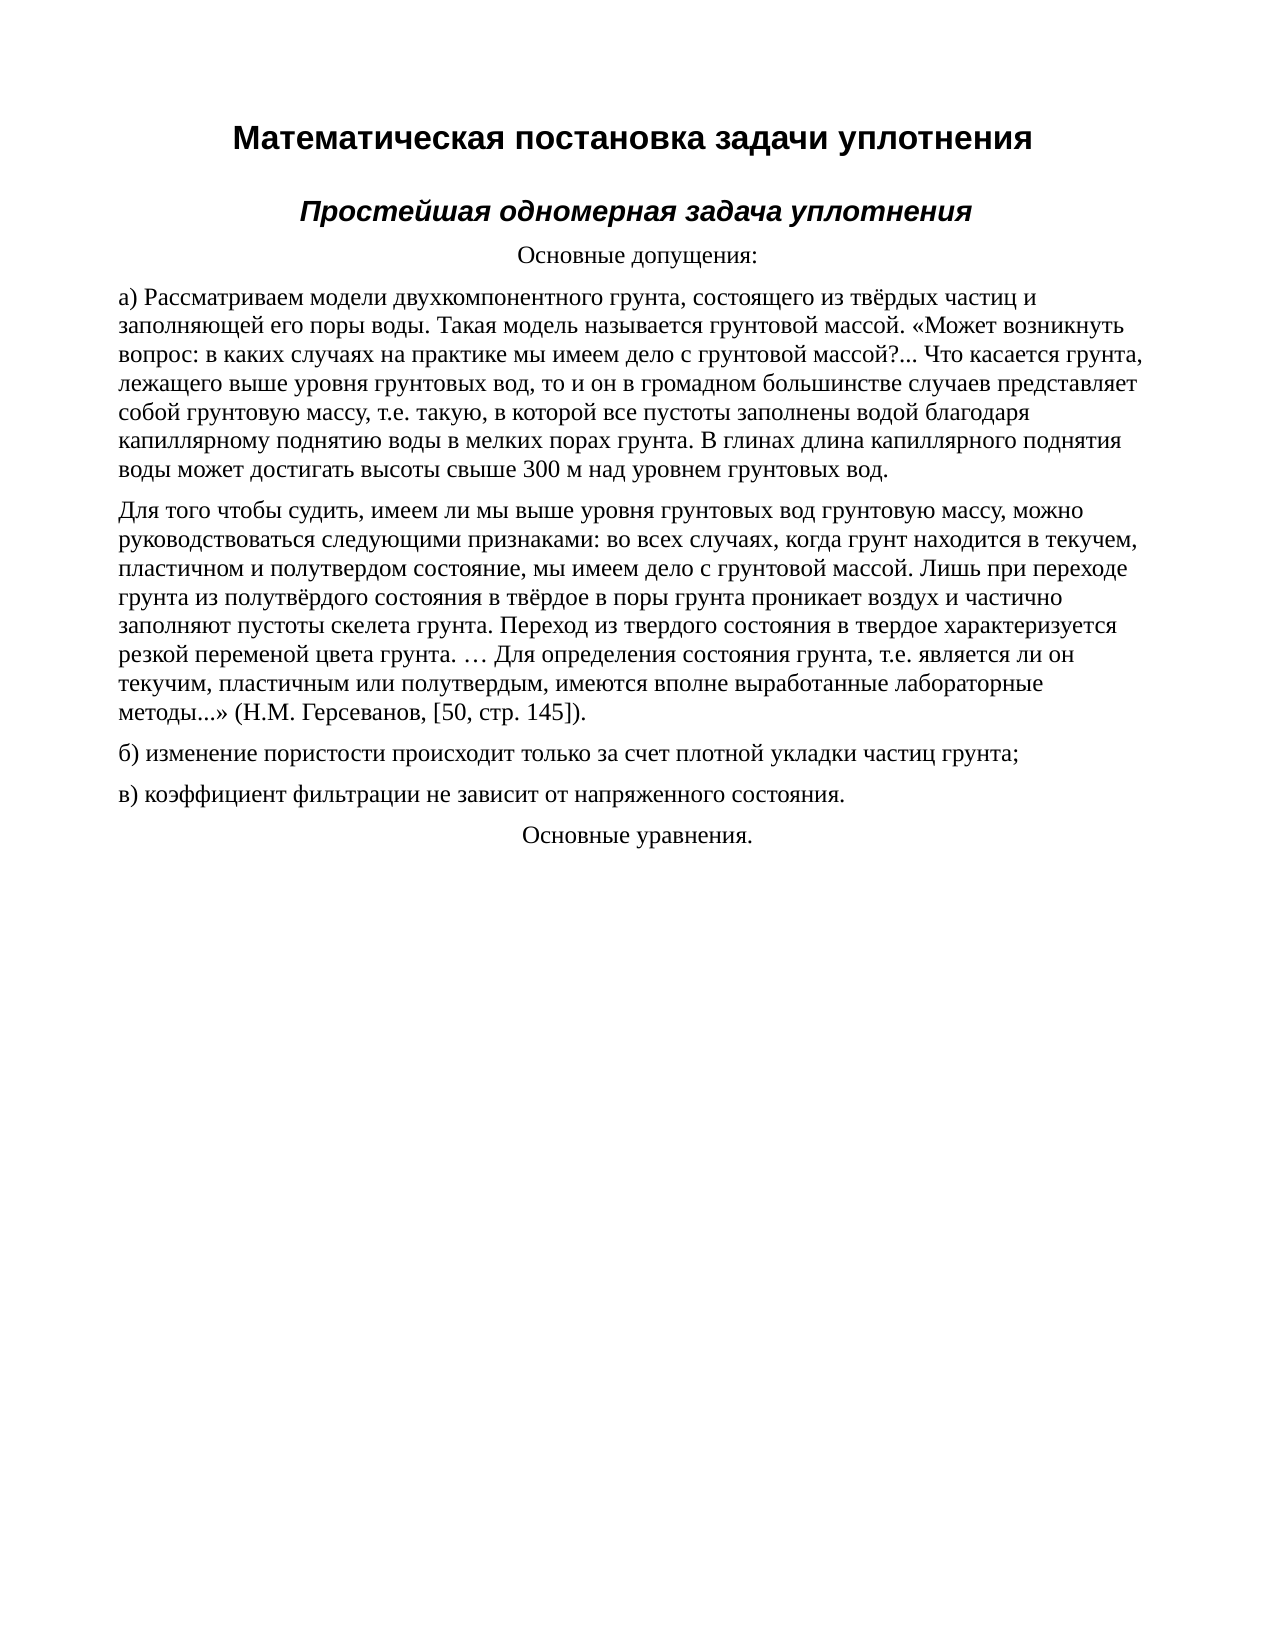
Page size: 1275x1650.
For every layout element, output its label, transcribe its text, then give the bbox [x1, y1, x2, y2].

text в) коэффициент фильтрации не зависит от напряженного состояния. [118, 779, 1157, 808]
text Основные уравнения. [118, 820, 1157, 849]
subtitle Простейшая одномерная задача уплотнения [118, 194, 1157, 228]
text Для того чтобы судить, имеем ли мы выше уровня грунтовых вод грунтовую массу, можно руководствоваться следующими признаками: во всех случаях, когда грунт находится в текучем, пластичном и полутвердом состояние, мы имеем дело с грунтовой массой. Лишь при переходе грунта из полутвёрдого состояния в твёрдое в поры грунта проникает воздух и частично заполняют пустоты скелета грунта. Переход из твердого состояния в твердое характеризуется резкой переменой цвета грунта. … Для определения состояния грунта, т.е. является ли он текучим, пластичным или полутвердым, имеются вполне выработанные лабораторные методы...» (Н.М. Герсеванов, [50, стр. 145]). [118, 495, 1157, 725]
subtitle Математическая постановка задачи уплотнения [118, 118, 1157, 157]
text Основные допущения: [118, 240, 1157, 269]
text а) Рассматриваем модели двухкомпонентного грунта, состоящего из твёрдых частиц и заполняющей его поры воды. Такая модель называется грунтовой массой. «Может возникнуть вопрос: в каких случаях на практике мы имеем дело с грунтовой массой?... Что касается грунта, лежащего выше уровня грунтовых вод, то и он в громадном большинстве случаев представляет собой грунтовую массу, т.е. такую, в которой все пустоты заполнены водой благодаря капиллярному поднятию воды в мелких порах грунта. В глинах длина капиллярного поднятия воды может достигать высоты свыше 300 м над уровнем грунтовых вод. [118, 282, 1157, 483]
text б) изменение пористости происходит только за счет плотной укладки частиц грунта; [118, 738, 1157, 767]
